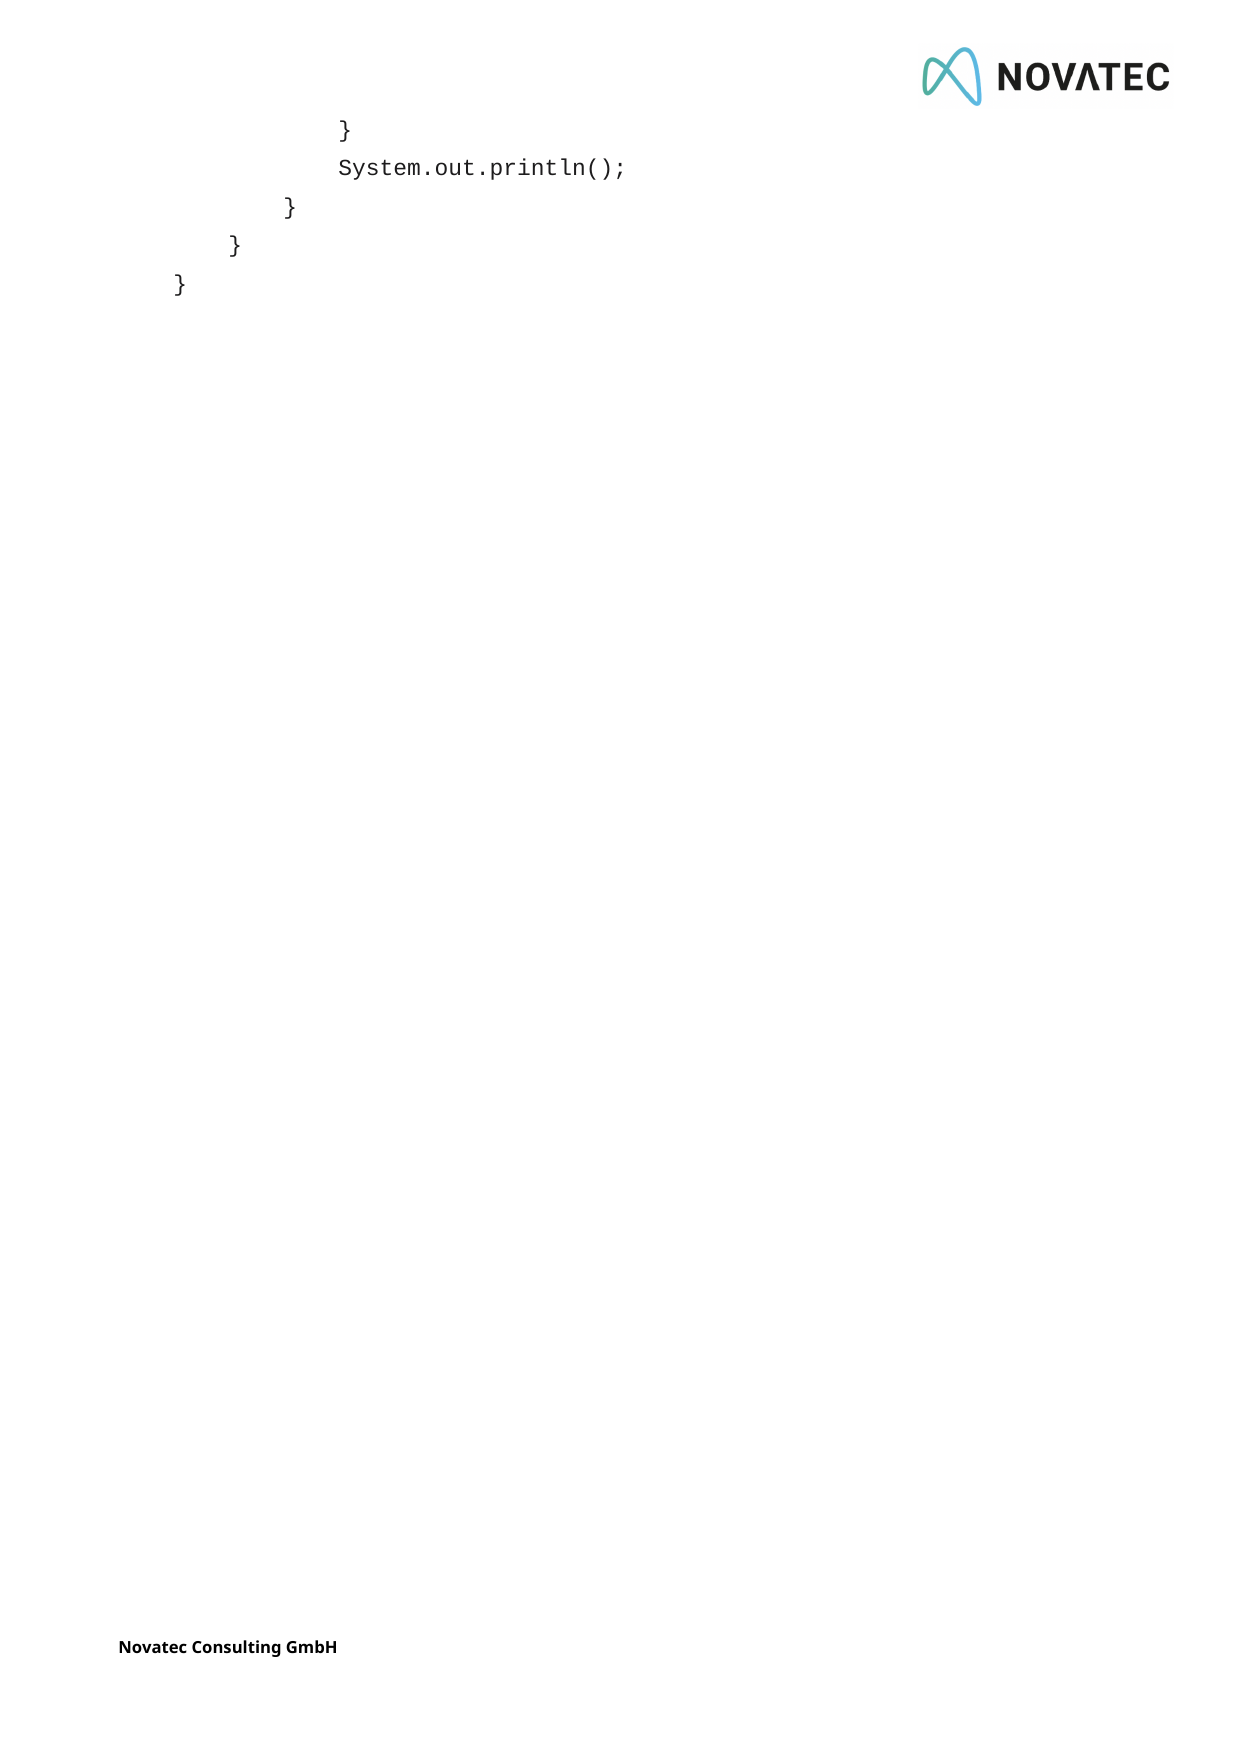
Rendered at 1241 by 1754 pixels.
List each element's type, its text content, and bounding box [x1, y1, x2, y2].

text } [118, 272, 1122, 298]
text System.out.println(); [118, 157, 1122, 182]
text } [118, 118, 1122, 144]
text } [118, 195, 1122, 221]
text } [118, 233, 1122, 259]
